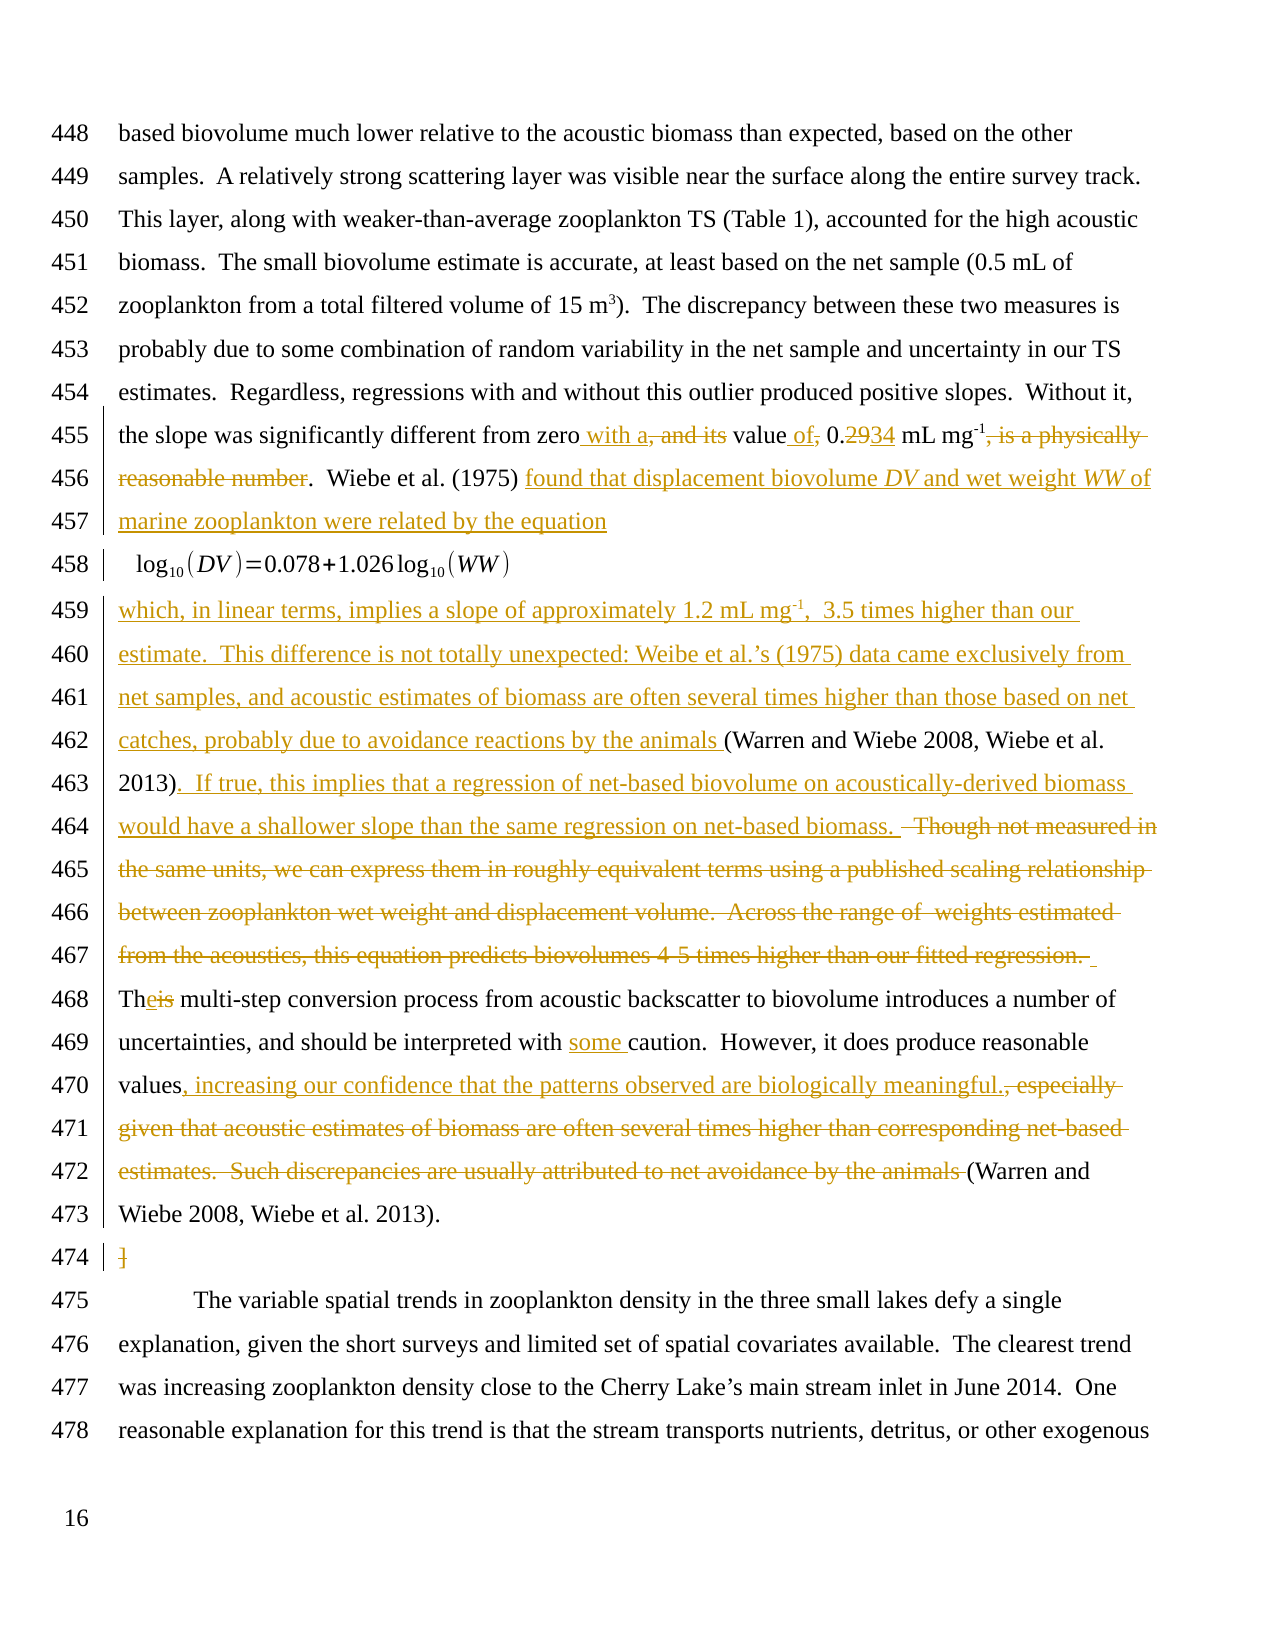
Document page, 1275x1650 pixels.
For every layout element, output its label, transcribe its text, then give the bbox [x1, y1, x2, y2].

text which, in linear terms, implies a slope of approximately 1.2 mL mg-1, 3.5 times higher than our estimate. This difference is not totally unexpected: Weibe et al.’s (1975) data came exclusively from net samples, and acoustic estimates of biomass are often several times higher than those based on net catches, probably due to avoidance reactions by the animals (Warren and Wiebe 2008, Wiebe et al. 2013)⁠. If true, this implies that a regression of net-based biovolume on acoustically-derived biomass would have a shallower slope than the same regression on net-based biomass. The multi-step conversion process from acoustic backscatter to biovolume introduces a number of uncertainties, and should be interpreted with some caution. However, it does produce reasonable values, increasing our confidence that the patterns observed are biologically meaningful.(Warren and Wiebe 2008, Wiebe et al. 2013)⁠. [118, 596, 1157, 1228]
text There was fair agreement between the acoustic and net-based estimates of zooplankton biomass. However, the data from Lake Eleanor in April 2014 formed a notable outlier, with the net-based biovolume much lower relative to the acoustic biomass than expected, based on the other samples. A relatively strong scattering layer was visible near the surface along the entire survey track. This layer, along with weaker-than-average zooplankton TS (Table 1), accounted for the high acoustic biomass. The small biovolume estimate is accurate, at least based on the net sample (0.5 mL of zooplankton from a total filtered volume of 15 m3). The discrepancy between these two measures is probably due to some combination of random variability in the net sample and uncertainty in our TS estimates. Regardless, regressions with and without this outlier produced positive slopes. Without it, the slope was significantly different from zero with a value of 0.34 mL mg-1. Wiebe et al. (1975)⁠ found that displacement biovolume DV and wet weight WW of marine zooplankton were related by the equation [118, 118, 1157, 535]
text The variable spatial trends in zooplankton density in the three small lakes defy a single explanation, given the short surveys and limited set of spatial covariates available. The clearest trend was increasing zooplankton density close to the Cherry Lake’s main stream inlet in June 2014. One reasonable explanation for this trend is that the stream transports nutrients, detritus, or other exogenous [118, 1286, 1157, 1444]
